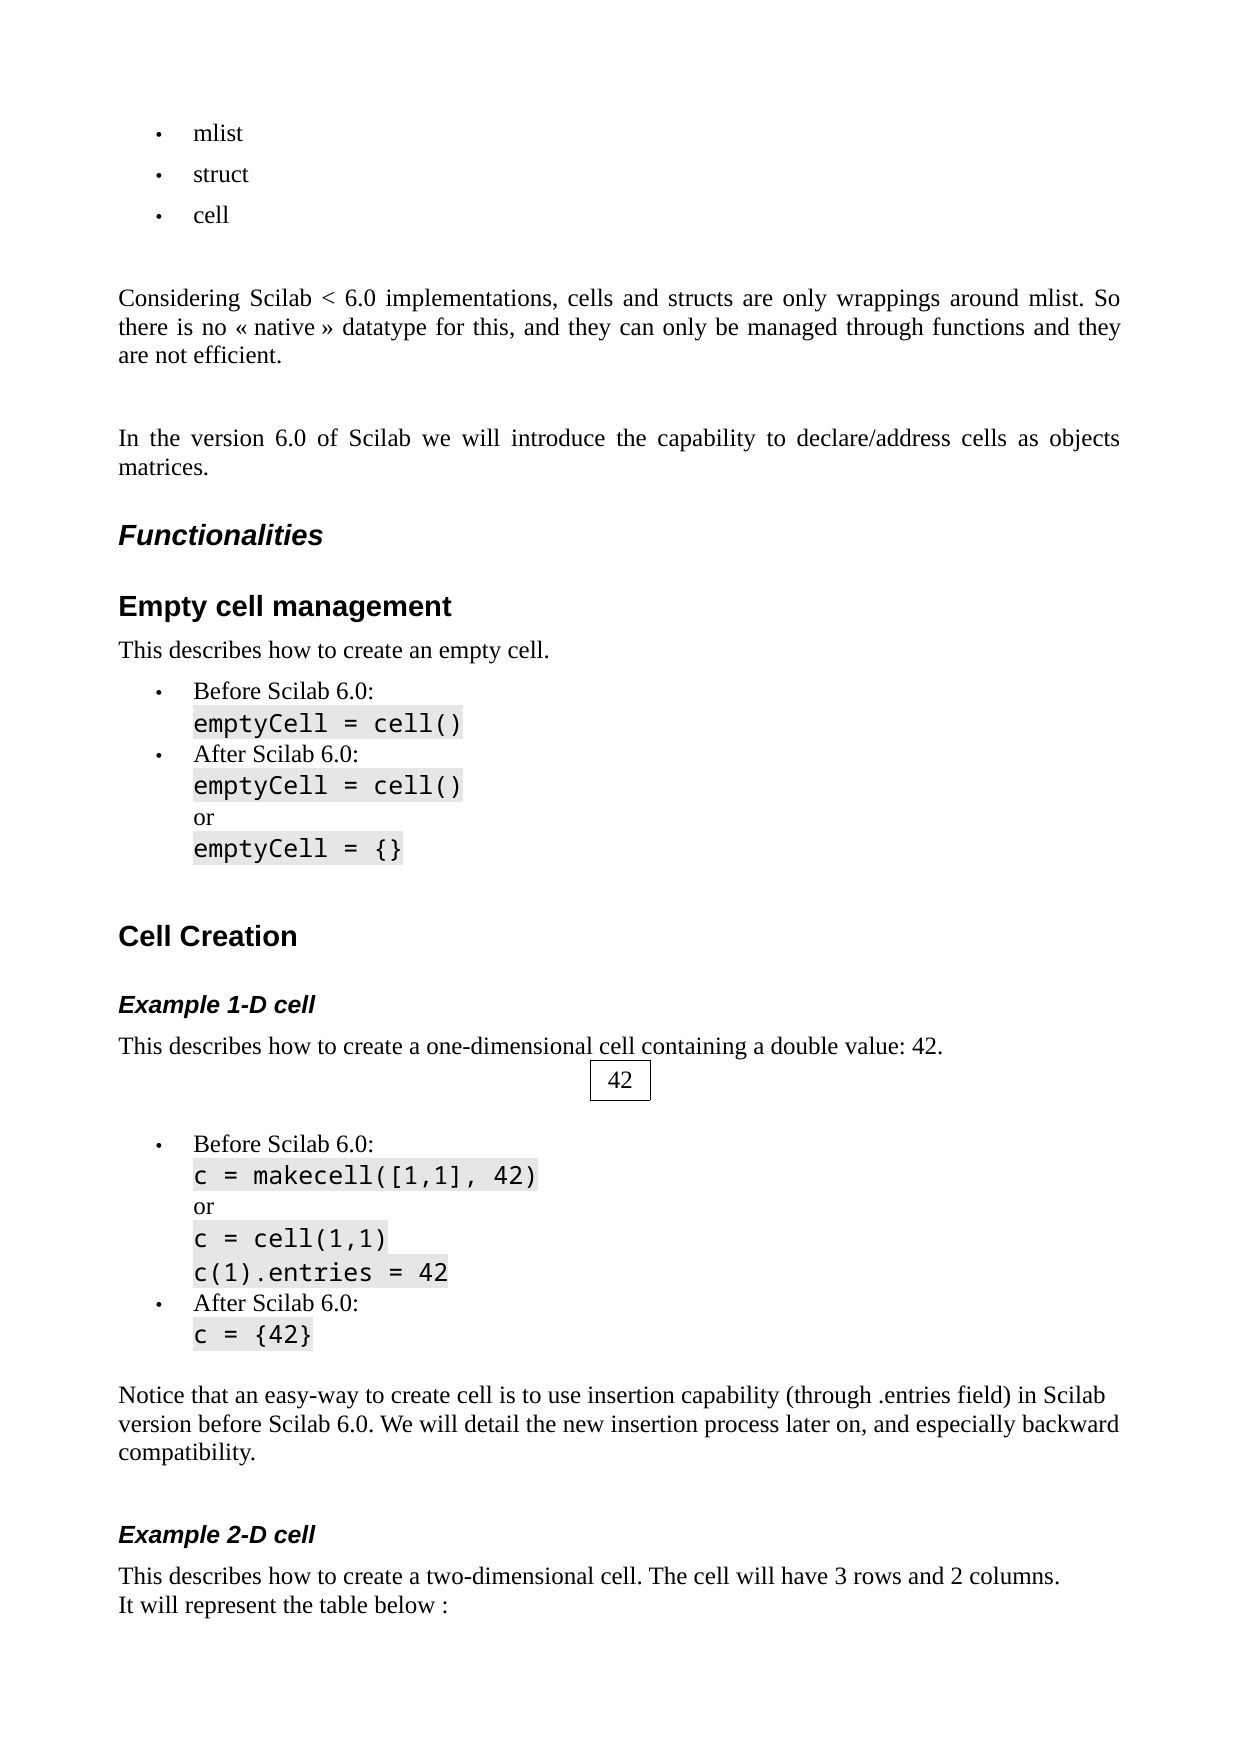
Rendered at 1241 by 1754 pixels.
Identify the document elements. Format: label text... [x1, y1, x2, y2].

list After Scilab 6.0: c = {42} [156, 1288, 1122, 1351]
list Before Scilab 6.0: c = makecell([1,1], 42) or c = cell(1,1) c(1).entries = 42 [156, 1129, 1122, 1288]
text In the version 6.0 of Scilab we will introduce the capability to declare/address cells as objects matrices. [118, 423, 1122, 481]
subtitle Example 2-D cell [118, 1520, 1122, 1548]
text Considering Scilab < 6.0 implementations, cells and structs are only wrappings around mlist. So there is no « native » datatype for this, and they can only be managed through functions and they are not efficient. [118, 283, 1122, 369]
subtitle Empty cell management [118, 589, 1122, 623]
text This describes how to create an empty cell. [118, 635, 1122, 664]
subtitle Functionalities [118, 518, 1122, 552]
list cell [156, 201, 1122, 229]
table_header 42 [591, 1061, 650, 1100]
list struct [156, 159, 1122, 188]
text It will represent the table below : [118, 1590, 1122, 1618]
subtitle Cell Creation [118, 919, 1122, 952]
list After Scilab 6.0: emptyCell = cell() or emptyCell = {} [156, 739, 1122, 865]
list Before Scilab 6.0: emptyCell = cell() [156, 676, 1122, 739]
subtitle Example 1-D cell [118, 990, 1122, 1018]
text Notice that an easy-way to create cell is to use insertion capability (through .entries field) in Scilab version before Scilab 6.0. We will detail the new insertion process later on, and especially backward compatibility. [118, 1380, 1122, 1466]
list mlist [156, 118, 1122, 147]
text This describes how to create a two-dimensional cell. The cell will have 3 rows and 2 columns. [118, 1561, 1122, 1590]
text This describes how to create a one-dimensional cell containing a double value: 42. [118, 1031, 1122, 1059]
